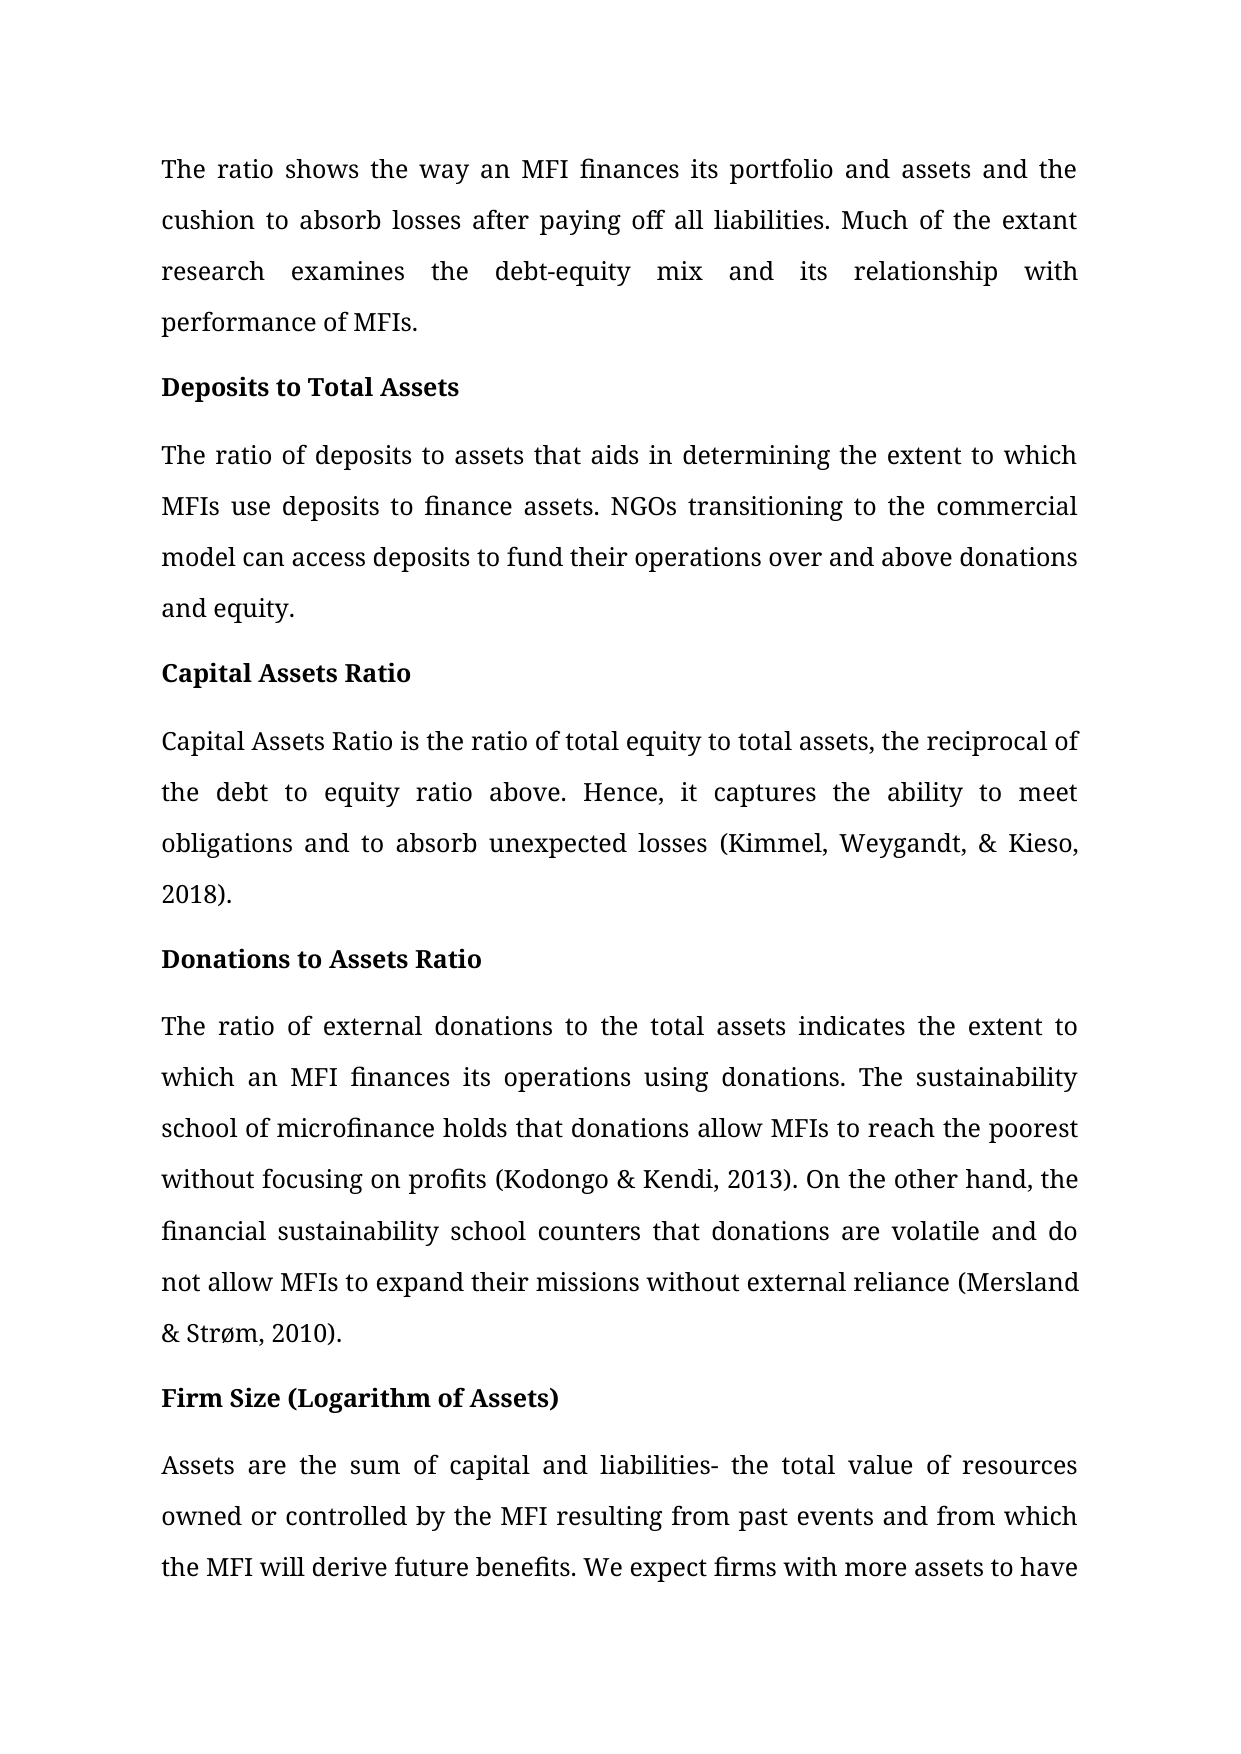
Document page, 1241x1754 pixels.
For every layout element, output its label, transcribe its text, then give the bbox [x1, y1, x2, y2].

table_cell The ratio shows the way an MFI finances its portfolio and assets and the cushion to absorb losses after paying off all liabilities. Much of the extant research examines the debt-equity mix and its relationship with performance of MFIs. [150, 150, 1090, 370]
table_cell Capital Assets Ratio Capital Assets Ratio is the ratio of total equity to total assets, the reciprocal of the debt to equity ratio above. Hence, it captures the ability to meet obligations and to absorb unexpected losses (Kimmel, Weygandt, & Kieso, 2018). [150, 656, 1090, 941]
table_cell Deposits to Total Assets The ratio of deposits to assets that aids in determining the extent to which MFIs use deposits to finance assets. NGOs transitioning to the commercial model can access deposits to fund their operations over and above donations and equity. [150, 370, 1090, 656]
table_cell Firm Size (Logarithm of Assets) Assets are the sum of capital and liabilities- the total value of resources owned or controlled by the MFI resulting from past events and from which the MFI will derive future benefits. We expect firms with more assets to have [150, 1380, 1090, 1584]
table_cell Donations to Assets Ratio The ratio of external donations to the total assets indicates the extent to which an MFI finances its operations using donations. The sustainability school of microfinance holds that donations allow MFIs to reach the poorest without focusing on profits (Kodongo & Kendi, 2013). On the other hand, the financial sustainability school counters that donations are volatile and do not allow MFIs to expand their missions without external reliance (Mersland & Strøm, 2010). [150, 941, 1090, 1380]
